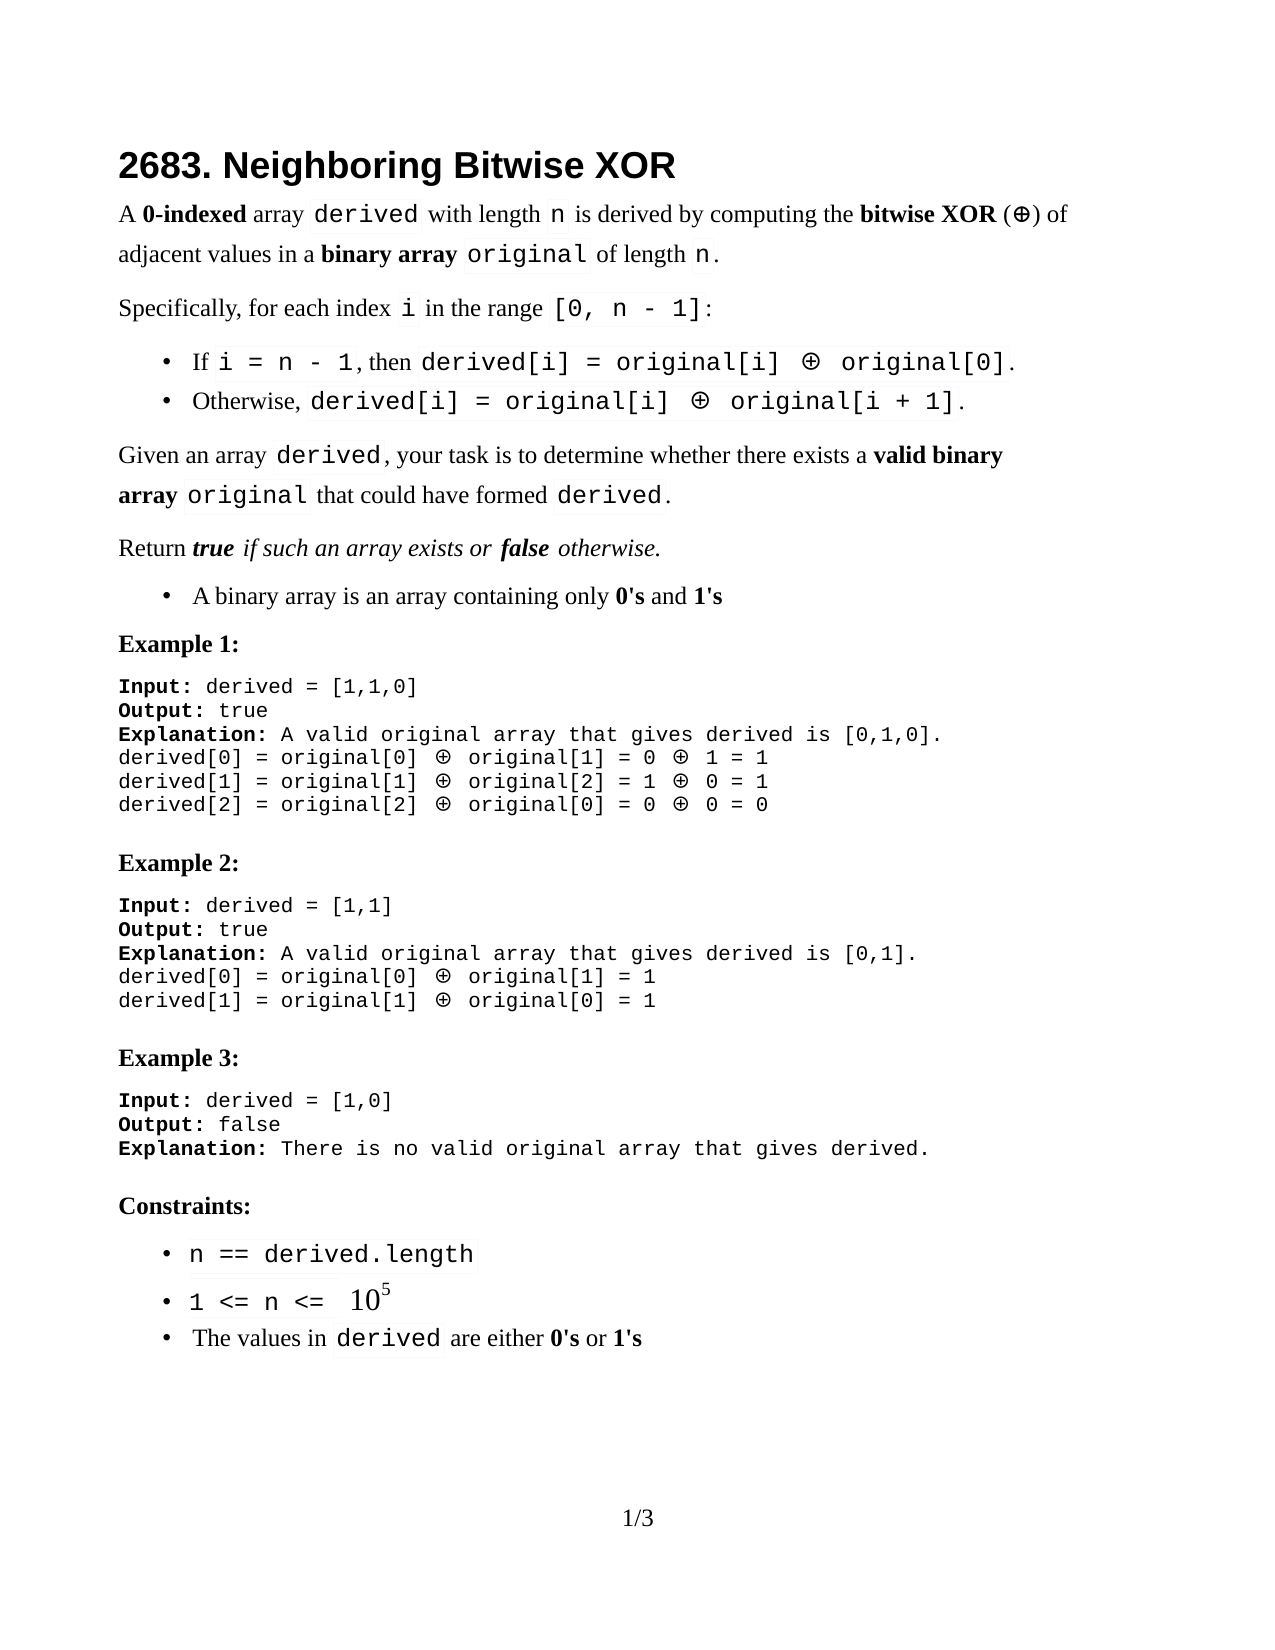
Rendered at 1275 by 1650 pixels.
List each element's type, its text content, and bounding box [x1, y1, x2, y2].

list A binary array is an array containing only 0's and 1's [162, 581, 1157, 610]
text derived[0] = original[0] ⊕ original[1] = 1 [118, 966, 1157, 990]
list If i = n - 1, then derived[i] = original[i] ⊕ original[0]. [162, 346, 215, 381]
text derived[1] = original[1] ⊕ original[0] = 1 [118, 990, 1157, 1013]
text Example 2: [118, 848, 1157, 876]
list Otherwise, derived[i] = original[i] ⊕ original[i + 1]. [162, 386, 307, 420]
list 1 <= n <= [162, 1278, 1157, 1317]
list The values in [162, 1323, 333, 1357]
text Return true if such an array exists or false otherwise. [118, 533, 1157, 562]
text i [399, 293, 419, 326]
text in the range [420, 292, 549, 327]
list are either 0's or 1's [445, 1323, 1157, 1357]
text derived[1] = original[1] ⊕ original[2] = 1 ⊕ 0 = 1 [118, 771, 1157, 794]
text Specifically, for each index [118, 292, 398, 327]
subtitle 2683. Neighboring Bitwise XOR [118, 143, 1157, 186]
list Otherwise, derived[i] = original[i] ⊕ original[i + 1]. [308, 387, 958, 420]
text : [706, 292, 1157, 327]
text Explanation: A valid original array that gives derived is [0,1,0]. [118, 723, 1157, 747]
text Given an array derived, your task is to determine whether there exists a valid binary array original that could have formed derived. [118, 440, 1157, 514]
text Example 1: [118, 629, 1157, 657]
list [478, 1238, 1157, 1273]
list If i = n - 1, then derived[i] = original[i] ⊕ original[0]. [216, 347, 356, 381]
text derived[0] = original[0] ⊕ original[1] = 0 ⊕ 1 = 1 [118, 747, 1157, 771]
list If i = n - 1, then derived[i] = original[i] ⊕ original[0]. [419, 347, 1009, 381]
text A 0-indexed array derived with length n is derived by computing the bitwise XOR (⊕) of adjacent values in a binary array original of length n. [118, 199, 1157, 273]
text Explanation: A valid original array that gives derived is [0,1]. [118, 942, 1157, 966]
text Output: true [118, 919, 1157, 942]
text derived[2] = original[2] ⊕ original[0] = 0 ⊕ 0 = 0 [118, 794, 1157, 818]
text Explanation: There is no valid original array that gives derived. [118, 1138, 1157, 1161]
list Otherwise, derived[i] = original[i] ⊕ original[i + 1]. [959, 386, 1157, 420]
text Input: derived = [1,1] [118, 895, 1157, 919]
text Example 3: [118, 1043, 1157, 1072]
text Input: derived = [1,1,0] [118, 676, 1157, 700]
text Output: true [118, 700, 1157, 723]
text Input: derived = [1,0] [118, 1091, 1157, 1114]
list If i = n - 1, then derived[i] = original[i] ⊕ original[0]. [357, 346, 418, 381]
text [0, n - 1] [550, 293, 705, 326]
text Constraints: [118, 1191, 1157, 1220]
list n == derived.length [162, 1238, 477, 1273]
text Output: false [118, 1114, 1157, 1138]
list If i = n - 1, then derived[i] = original[i] ⊕ original[0]. [1010, 346, 1157, 381]
list derived [334, 1324, 444, 1357]
